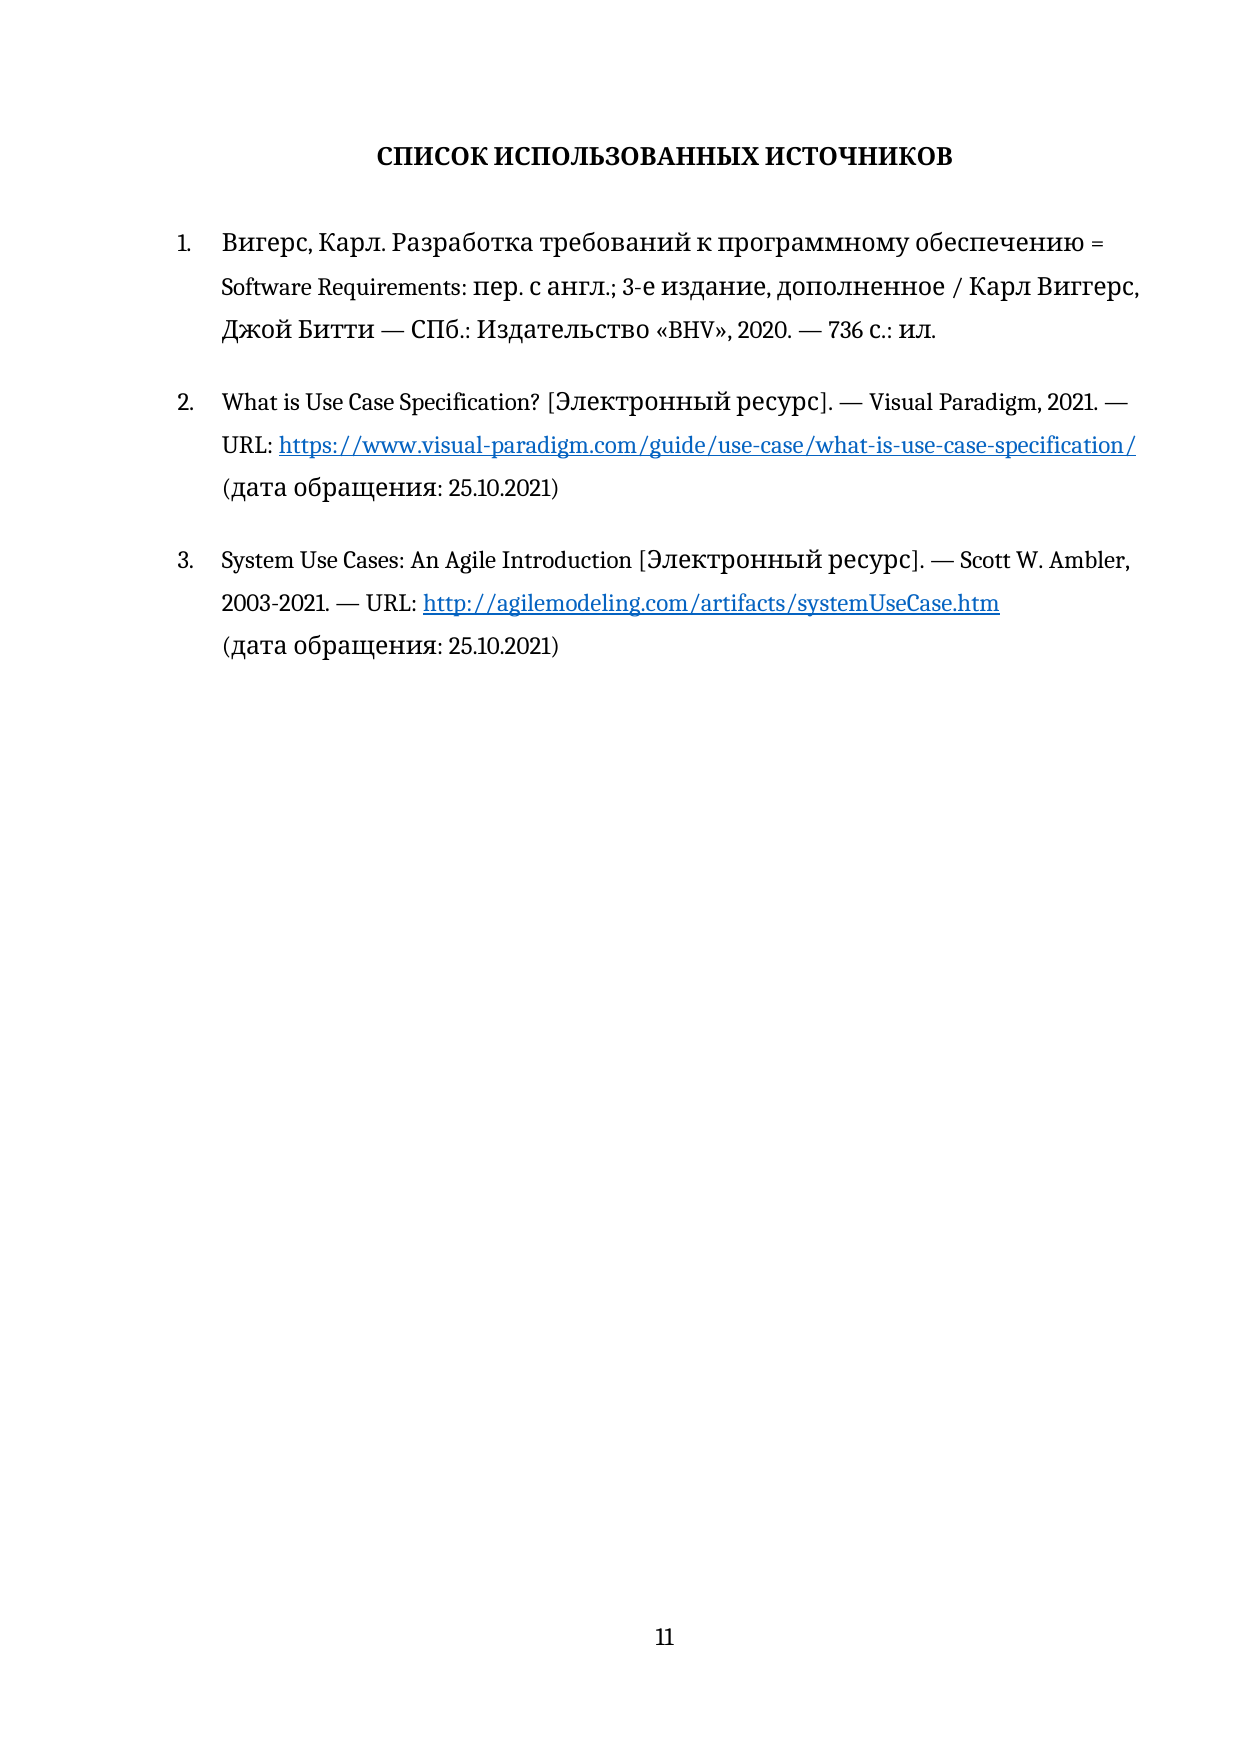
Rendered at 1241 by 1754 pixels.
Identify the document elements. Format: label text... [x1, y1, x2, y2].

list What is Use Case Specification? [Электронный ресурс]. — Visual Paradigm, 2021. — URL: https://www.visual-paradigm.com/guide/use-case/what-is-use-case-specification/ (дата обращения: 25.10.2021) [177, 387, 1152, 502]
text СПИСОК ИСПОЛЬЗОВАННЫХ ИСТОЧНИКОВ [177, 143, 1152, 172]
list Вигерс, Карл. Разработка требований к программному обеспечению = Software Requirements: пер. с англ.; 3-е издание, дополненное / Карл Виггерс, Джой Битти — СПб.: Издательство «BHV», 2020. — 736 с.: ил. [177, 229, 1152, 344]
list System Use Cases: An Agile Introduction [Электронный ресурс]. — Scott W. Ambler, 2003-2021. — URL: http://agilemodeling.com/artifacts/systemUseCase.htm (дата обращения: 25.10.2021) [177, 546, 1152, 661]
